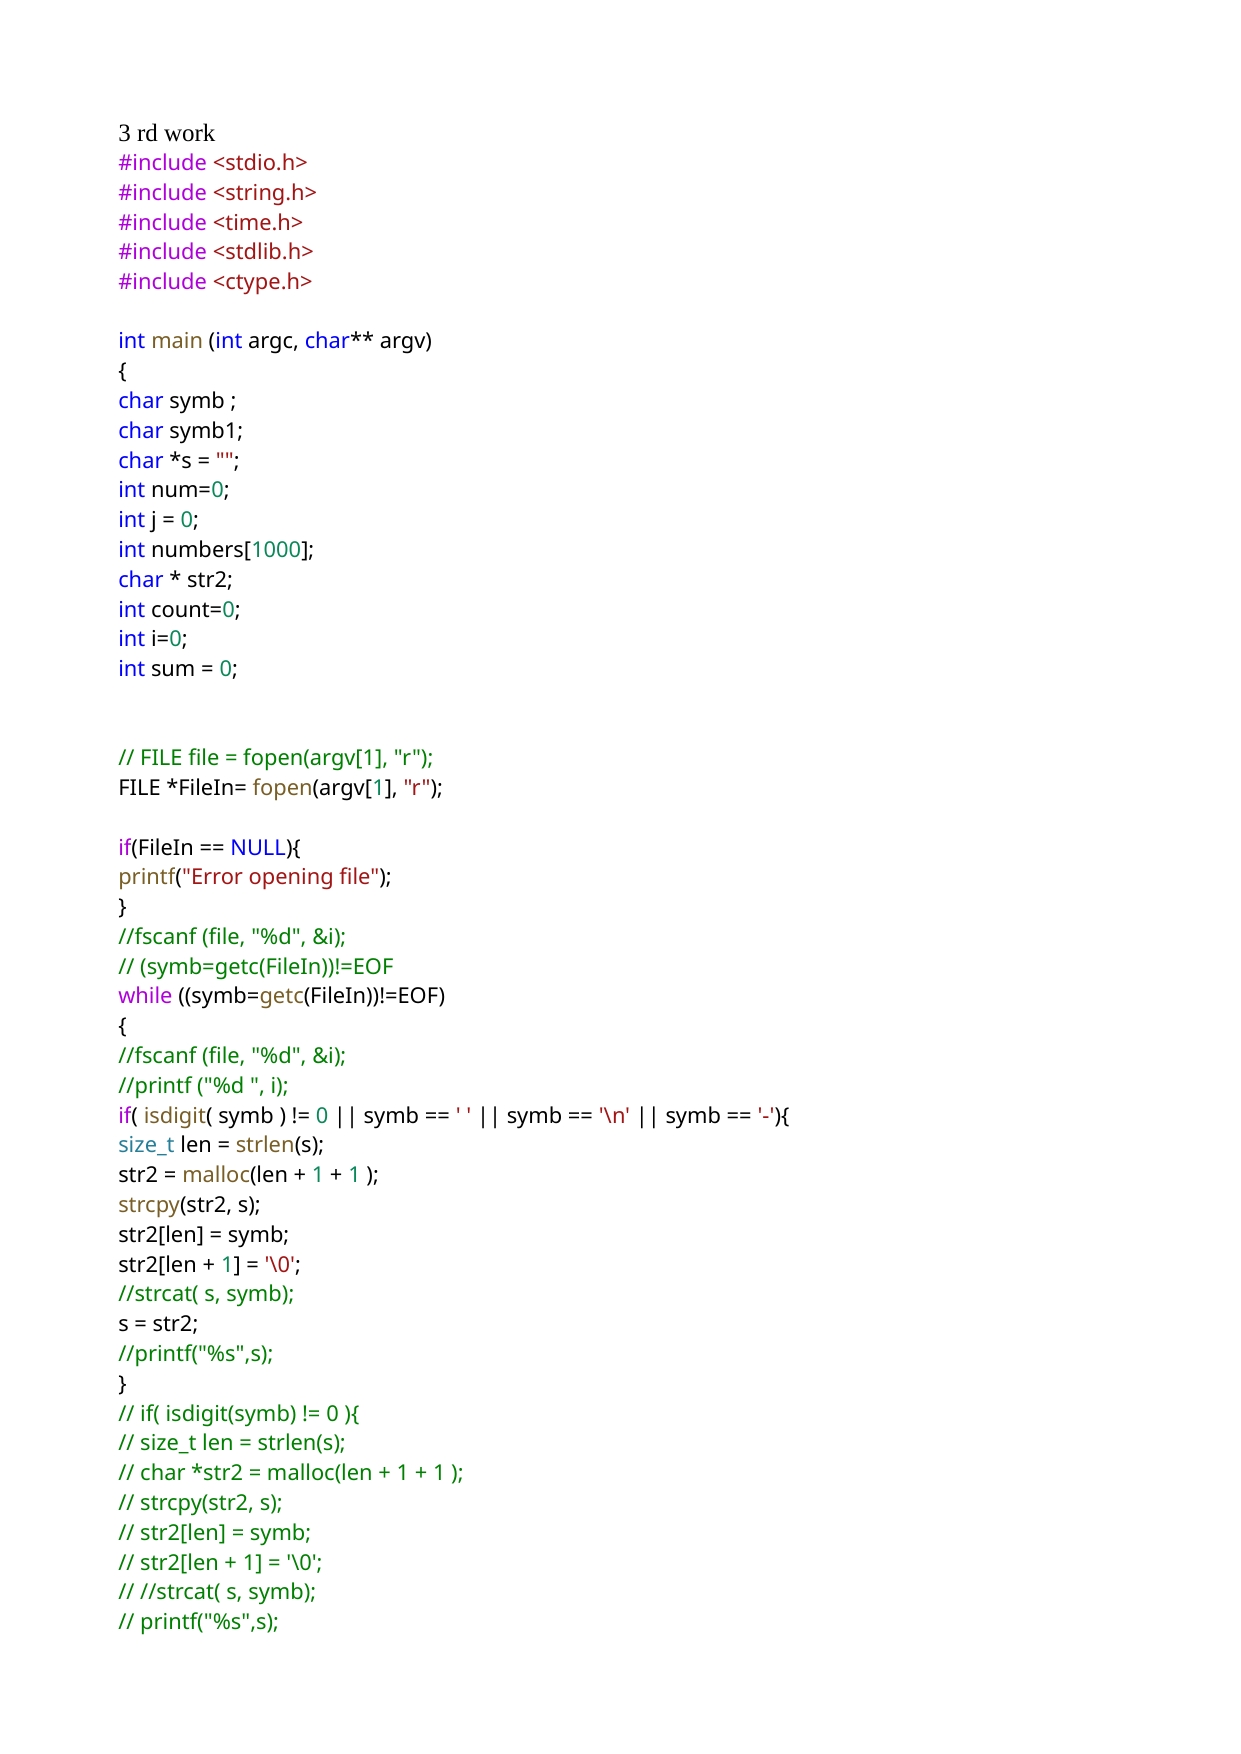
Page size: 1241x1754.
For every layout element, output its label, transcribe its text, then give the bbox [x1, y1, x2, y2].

text //printf("%s",s); [118, 1338, 1122, 1368]
text strcpy(str2, s); [118, 1189, 1122, 1219]
text str2 = malloc(len + 1 + 1 ); [118, 1159, 1122, 1189]
text printf("Error opening file"); [118, 861, 1122, 891]
text // size_t len = strlen(s); [118, 1427, 1122, 1457]
text char symb ; [118, 385, 1122, 415]
text //fscanf (file, "%d", &i); [118, 921, 1122, 951]
text #include <stdlib.h> [118, 236, 1122, 266]
text int sum = 0; [118, 653, 1122, 683]
text // if( isdigit(symb) != 0 ){ [118, 1397, 1122, 1427]
text FILE *FileIn= fopen(argv[1], "r"); [118, 772, 1122, 802]
text // str2[len] = symb; [118, 1517, 1122, 1546]
text 3 rd work [118, 118, 1122, 147]
text int numbers[1000]; [118, 534, 1122, 564]
text char * str2; [118, 564, 1122, 594]
text // strcpy(str2, s); [118, 1487, 1122, 1517]
text int count=0; [118, 594, 1122, 623]
text { [118, 1010, 1122, 1040]
text if(FileIn == NULL){ [118, 831, 1122, 861]
text s = str2; [118, 1308, 1122, 1338]
text //fscanf (file, "%d", &i); [118, 1040, 1122, 1070]
text while ((symb=getc(FileIn))!=EOF) [118, 980, 1122, 1010]
text int i=0; [118, 623, 1122, 653]
text //printf ("%d ", i); [118, 1070, 1122, 1099]
text char symb1; [118, 415, 1122, 445]
text #include <time.h> [118, 206, 1122, 236]
text } [118, 1368, 1122, 1397]
text // (symb=getc(FileIn))!=EOF [118, 951, 1122, 980]
text { [118, 355, 1122, 385]
text // FILE file = fopen(argv[1], "r"); [118, 742, 1122, 772]
text str2[len] = symb; [118, 1219, 1122, 1248]
text // //strcat( s, symb); [118, 1576, 1122, 1606]
text // char *str2 = malloc(len + 1 + 1 ); [118, 1457, 1122, 1487]
text size_t len = strlen(s); [118, 1129, 1122, 1159]
text int main (int argc, char** argv) [118, 326, 1122, 355]
text #include <stdio.h> [118, 147, 1122, 177]
text if( isdigit( symb ) != 0 || symb == ' ' || symb == '\n' || symb == '-'){ [118, 1099, 1122, 1129]
text char *s = ""; [118, 445, 1122, 474]
text int num=0; [118, 474, 1122, 504]
text int j = 0; [118, 504, 1122, 534]
text #include <string.h> [118, 177, 1122, 206]
text // printf("%s",s); [118, 1606, 1122, 1636]
text #include <ctype.h> [118, 266, 1122, 296]
text } [118, 891, 1122, 921]
text //strcat( s, symb); [118, 1278, 1122, 1308]
text str2[len + 1] = '\0'; [118, 1248, 1122, 1278]
text // str2[len + 1] = '\0'; [118, 1546, 1122, 1576]
